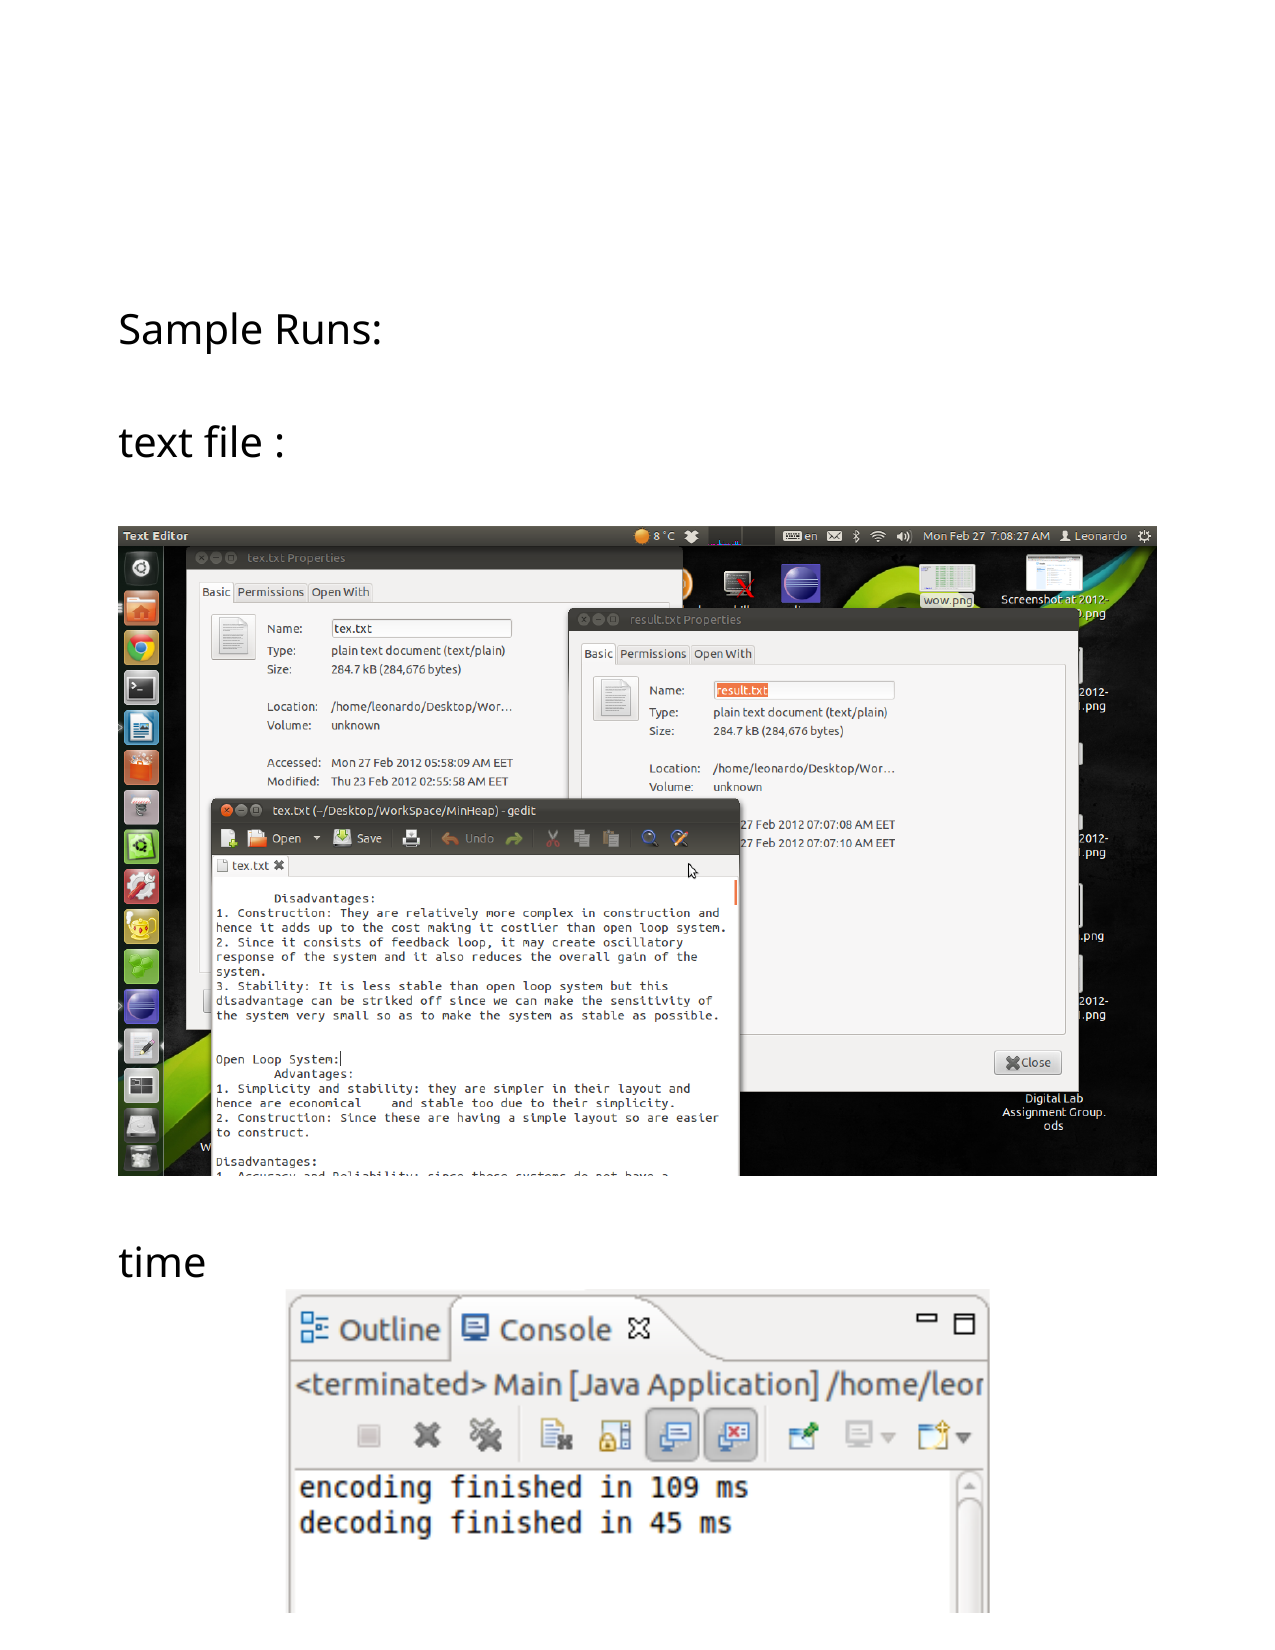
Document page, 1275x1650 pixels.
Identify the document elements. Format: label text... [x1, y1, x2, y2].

text text file : [118, 413, 1157, 470]
text time [118, 1233, 1157, 1289]
picture [285, 1289, 990, 1613]
picture [118, 526, 1157, 1176]
text Sample Runs: [118, 300, 1157, 357]
